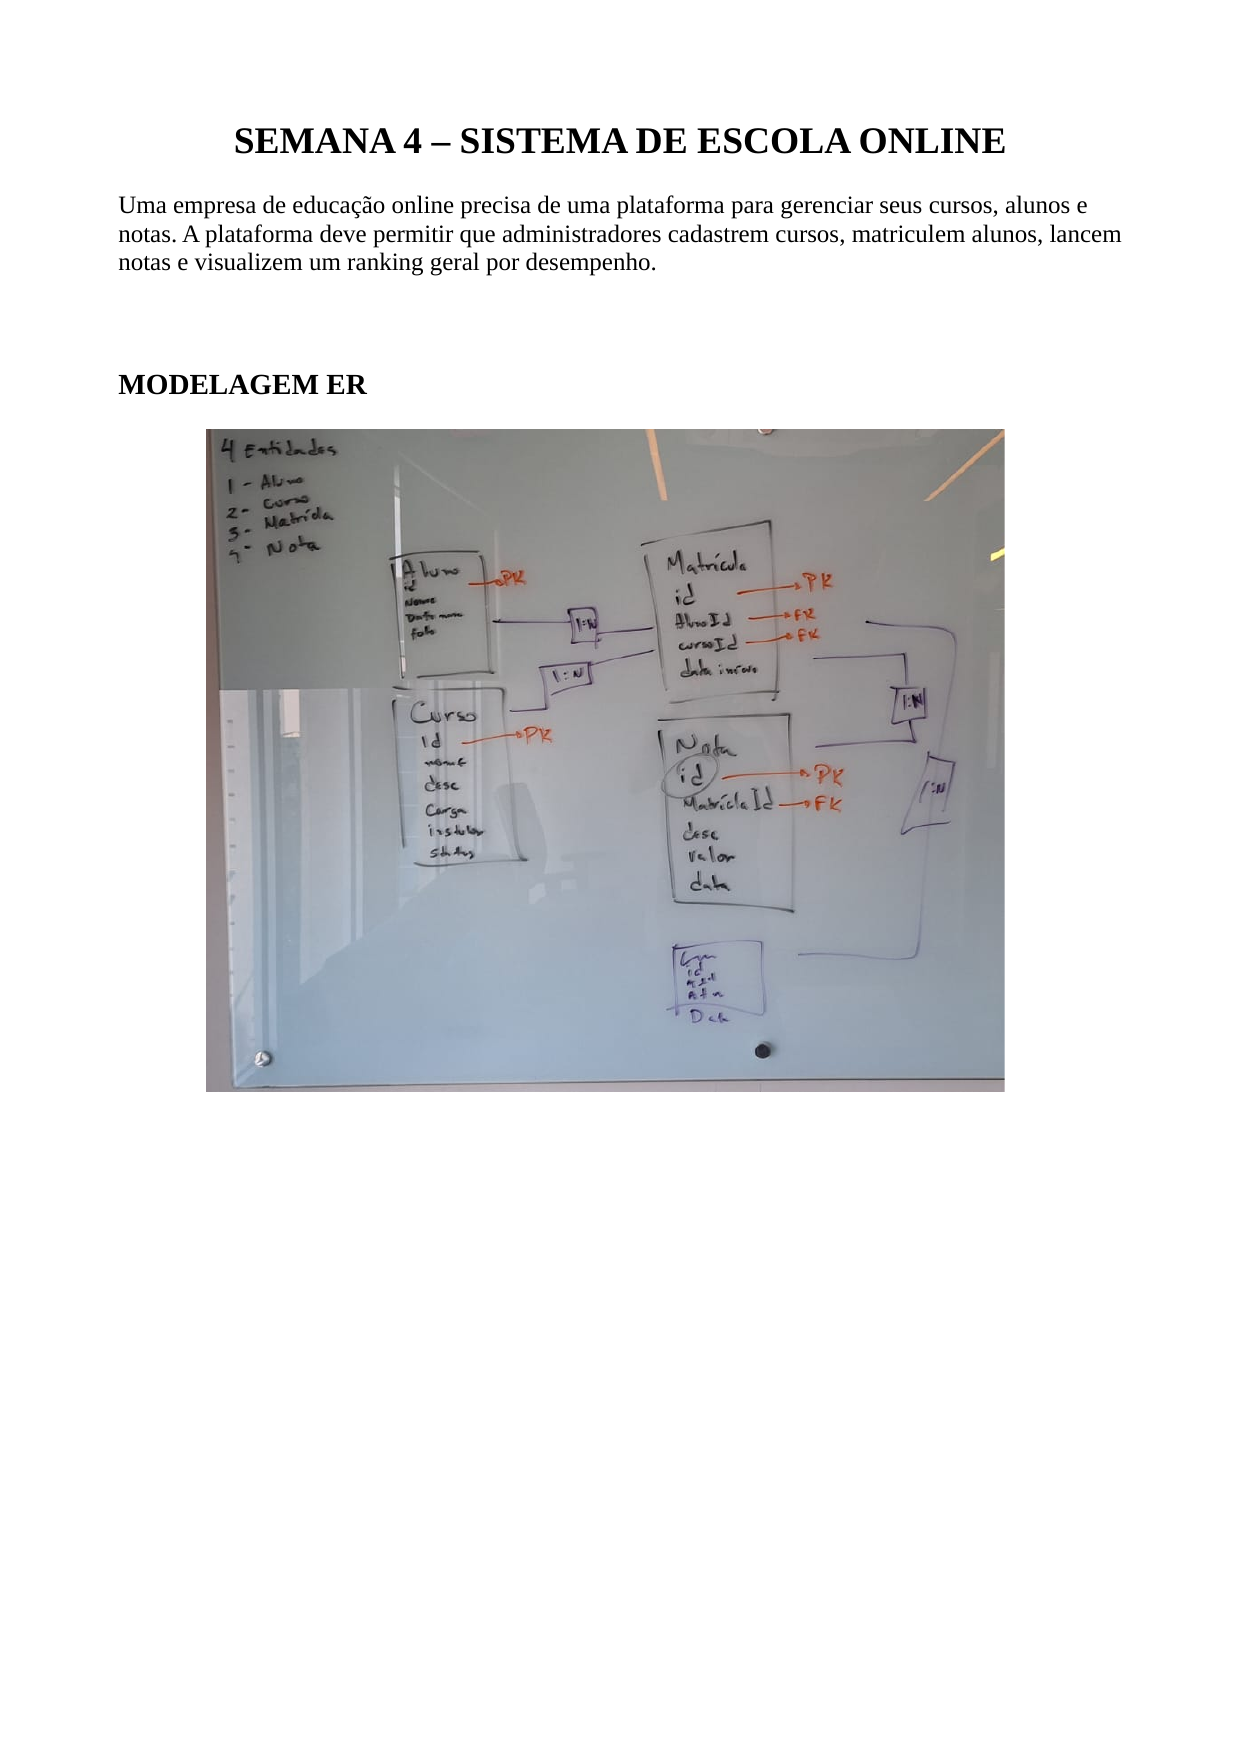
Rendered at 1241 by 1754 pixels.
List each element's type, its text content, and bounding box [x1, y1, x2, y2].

text SEMANA 4 – SISTEMA DE ESCOLA ONLINE [118, 118, 1122, 161]
text MODELAGEM ER [118, 367, 1122, 401]
picture [206, 429, 1005, 1092]
text Uma empresa de educação online precisa de uma plataforma para gerenciar seus cursos, alunos e notas. A plataforma deve permitir que administradores cadastrem cursos, matriculem alunos, lancem notas e visualizem um ranking geral por desempenho. [118, 190, 1122, 276]
